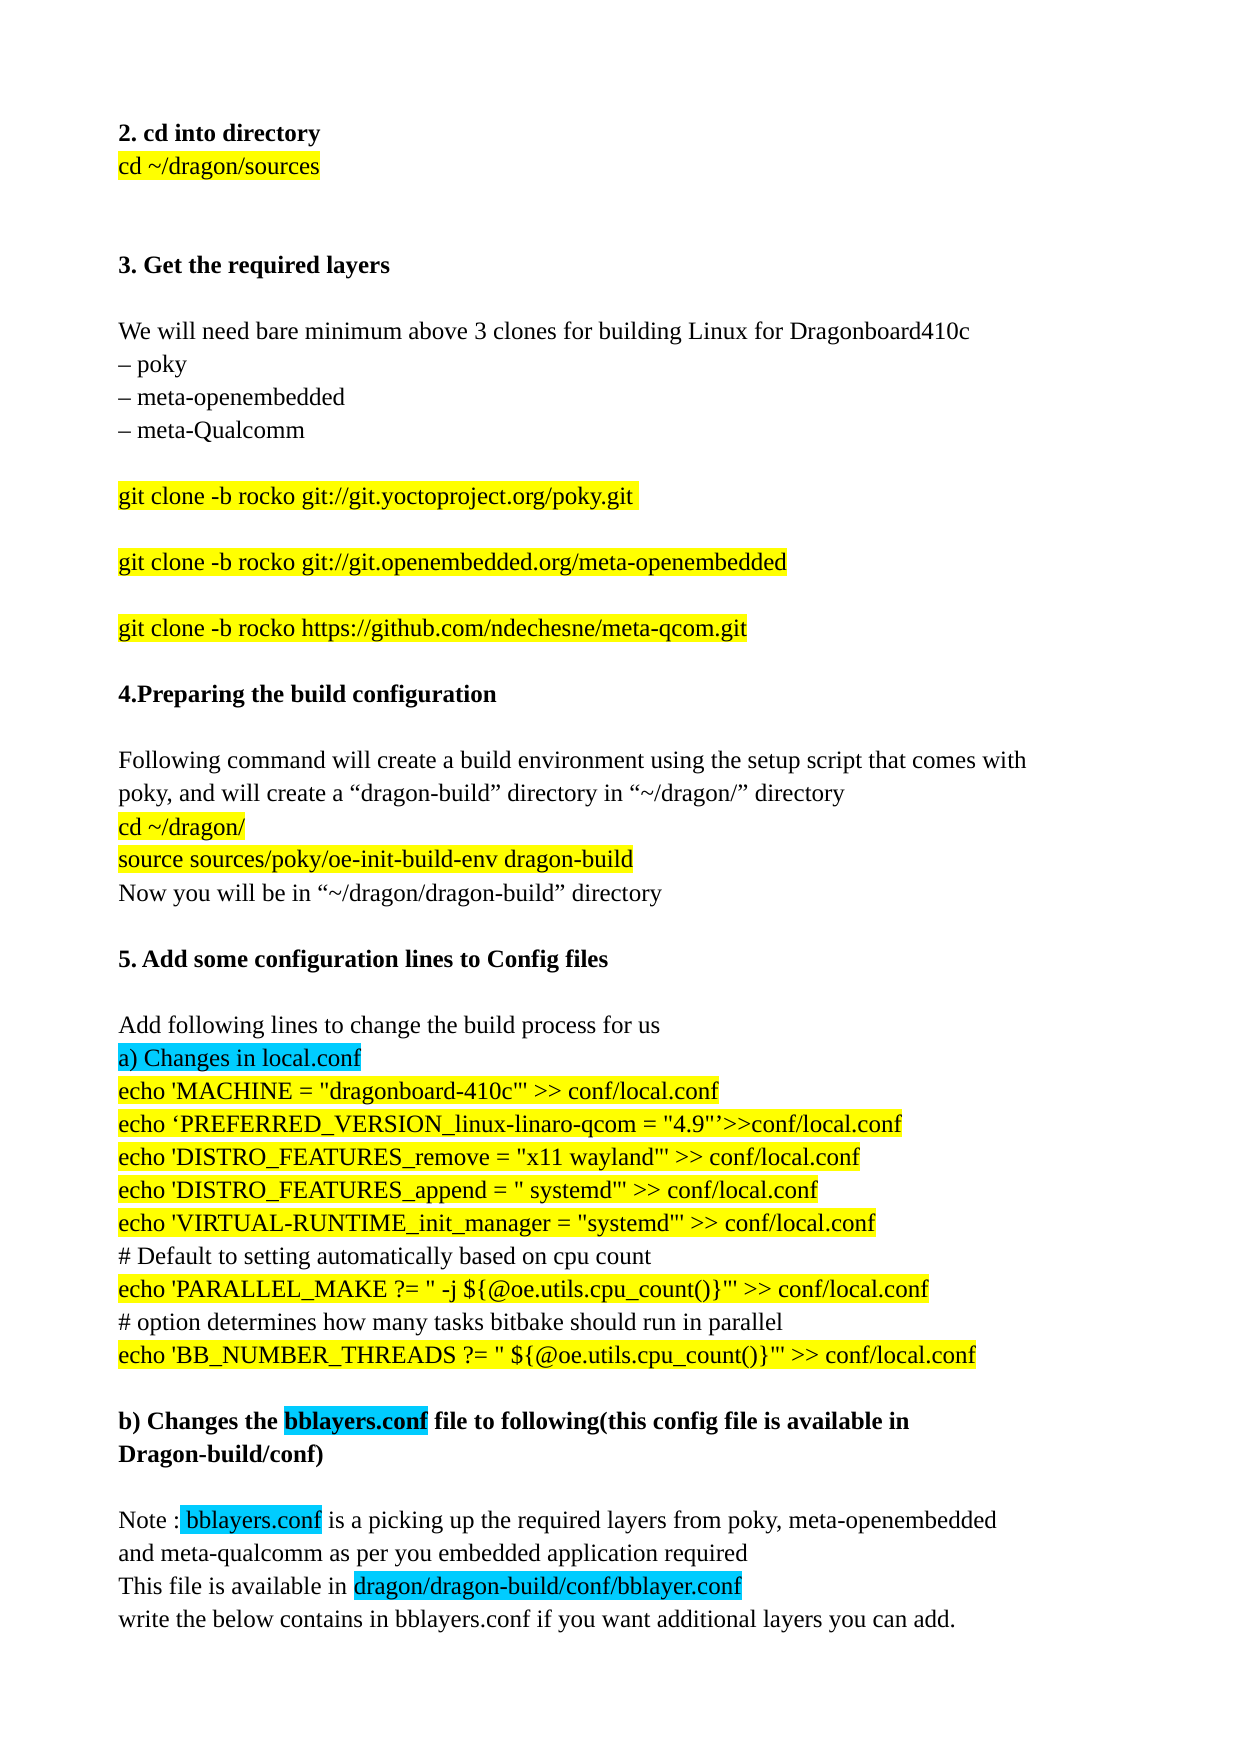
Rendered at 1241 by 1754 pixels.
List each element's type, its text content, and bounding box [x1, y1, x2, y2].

text – meta-openembedded [118, 382, 1122, 411]
text source sources/poky/oe-init-build-env dragon-build [118, 844, 1122, 873]
text 2. cd into directory [118, 118, 1122, 147]
text git clone -b rocko git://git.openembedded.org/meta-openembedded [118, 547, 1122, 576]
text – meta-Qualcomm [118, 415, 1122, 444]
text and meta-qualcomm as per you embedded application required [118, 1538, 1122, 1567]
text a) Changes in local.conf [118, 1043, 1122, 1071]
text echo 'PARALLEL_MAKE ?= " -j ${@oe.utils.cpu_count()}"' >> conf/local.conf [118, 1274, 1122, 1303]
text cd ~/dragon/ [118, 812, 1122, 840]
text echo 'DISTRO_FEATURES_remove = "x11 wayland"' >> conf/local.conf [118, 1142, 1122, 1171]
text Now you will be in “~/dragon/dragon-build” directory [118, 878, 1122, 906]
text echo ‘PREFERRED_VERSION_linux-linaro-qcom = "4.9"’>>conf/local.conf [118, 1109, 1122, 1137]
text echo 'MACHINE = "dragonboard-410c"' >> conf/local.conf [118, 1076, 1122, 1104]
text # option determines how many tasks bitbake should run in parallel [118, 1307, 1122, 1336]
text We will need bare minimum above 3 clones for building Linux for Dragonboard410c [118, 316, 1122, 345]
text Note : bblayers.conf is a picking up the required layers from poky, meta-openembedded [118, 1505, 1122, 1534]
text b) Changes the bblayers.conf file to following(this config file is available in [118, 1406, 1122, 1435]
text Add following lines to change the build process for us [118, 1010, 1122, 1038]
text This file is available in dragon/dragon-build/conf/bblayer.conf [118, 1571, 1122, 1600]
text echo 'DISTRO_FEATURES_append = " systemd"' >> conf/local.conf [118, 1175, 1122, 1203]
text git clone -b rocko git://git.yoctoproject.org/poky.git [118, 481, 1122, 510]
text cd ~/dragon/sources [118, 151, 1122, 180]
text 4.Preparing the build configuration [118, 679, 1122, 708]
text 3. Get the required layers [118, 250, 1122, 279]
text 5. Add some configuration lines to Config files [118, 944, 1122, 972]
text # Default to setting automatically based on cpu count [118, 1241, 1122, 1269]
text write the below contains in bblayers.conf if you want additional layers you can add. [118, 1604, 1122, 1633]
text Following command will create a build environment using the setup script that comes with [118, 746, 1122, 774]
text echo 'BB_NUMBER_THREADS ?= " ${@oe.utils.cpu_count()}"' >> conf/local.conf [118, 1340, 1122, 1369]
text echo 'VIRTUAL-RUNTIME_init_manager = "systemd"' >> conf/local.conf [118, 1208, 1122, 1237]
text Dragon-build/conf) [118, 1439, 1122, 1468]
text poky, and will create a “dragon-build” directory in “~/dragon/” directory [118, 778, 1122, 807]
text git clone -b rocko https://github.com/ndechesne/meta-qcom.git [118, 613, 1122, 642]
text – poky [118, 349, 1122, 378]
